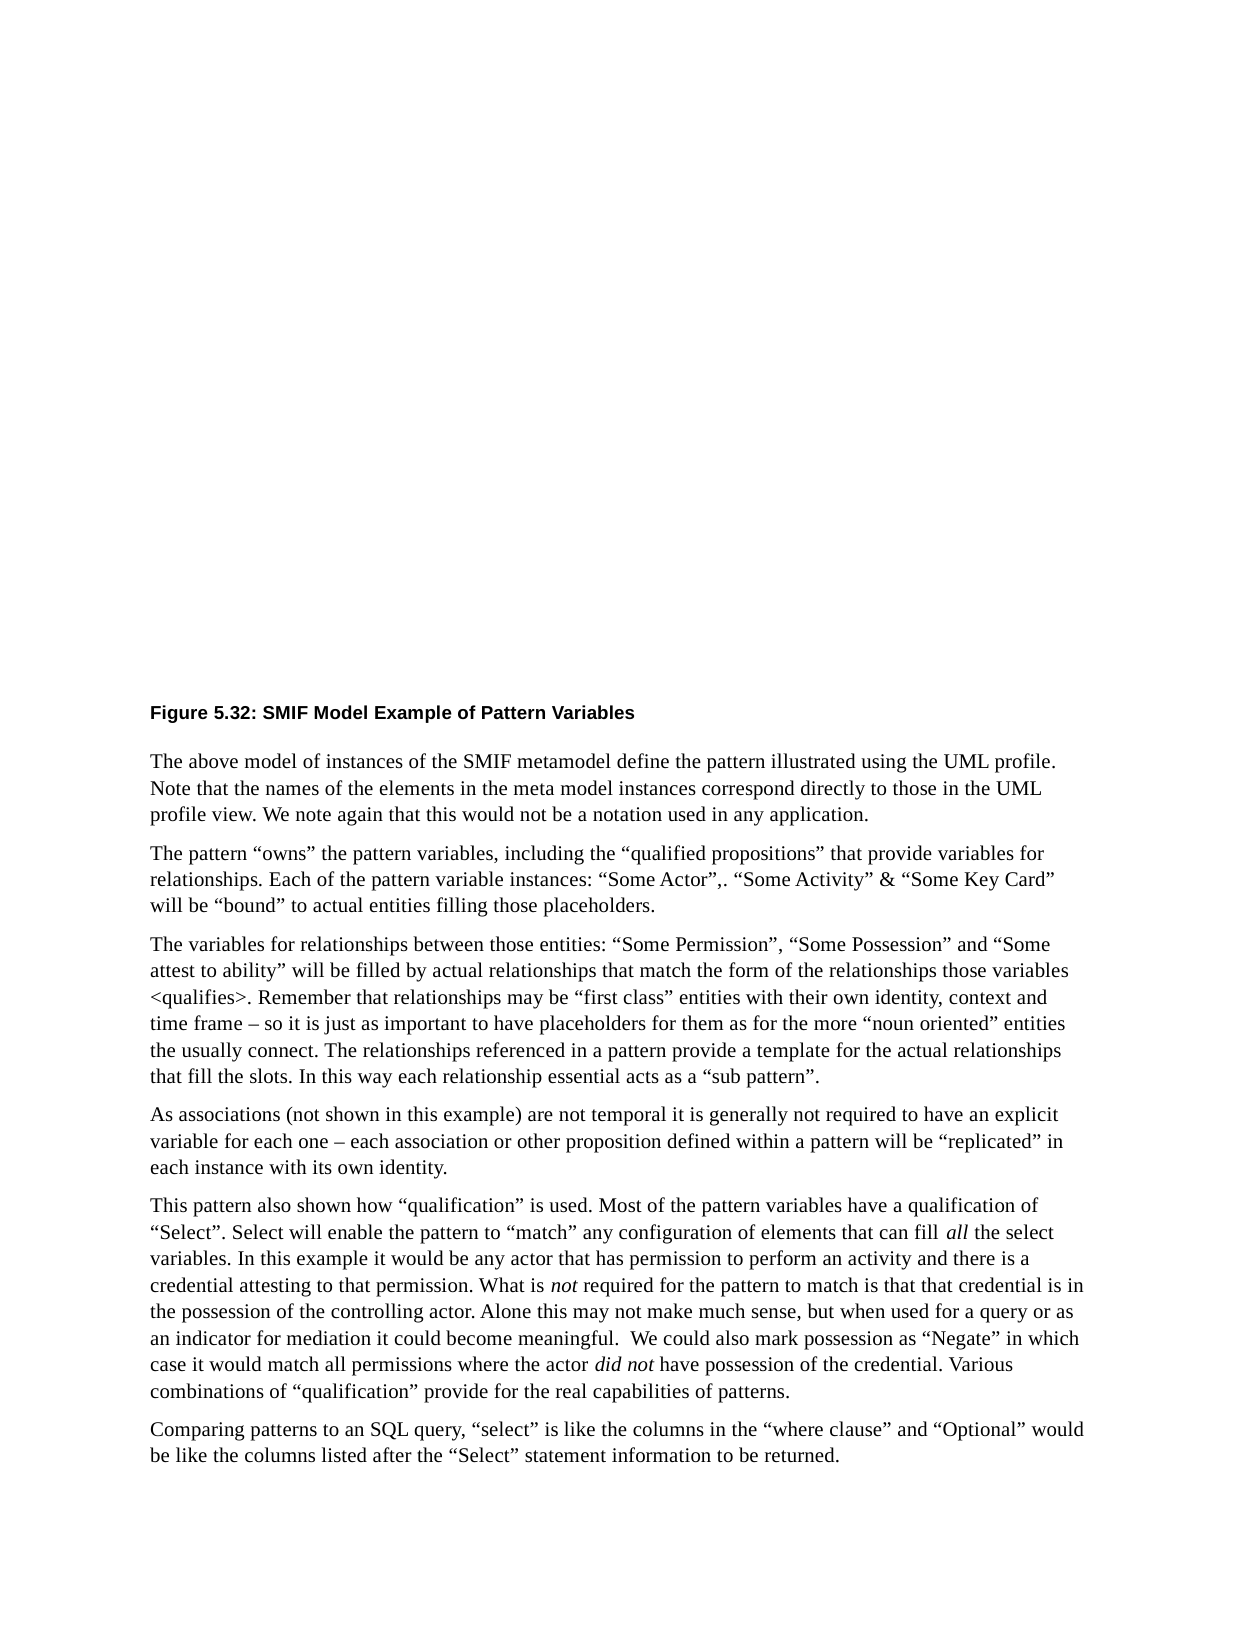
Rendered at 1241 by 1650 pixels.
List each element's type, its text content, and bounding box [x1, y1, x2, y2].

text The pattern “owns” the pattern variables, including the “qualified propositions” that provide variables for relationships. Each of the pattern variable instances: “Some Actor”,. “Some Activity” & “Some Key Card” will be “bound” to actual entities filling those placeholders. [150, 840, 1090, 917]
text Figure 5.32: SMIF Model Example of Pattern Variables [150, 174, 1090, 723]
text Comparing patterns to an SQL query, “select” is like the columns in the “where clause” and “Optional” would be like the columns listed after the “Select” statement information to be returned. [150, 1417, 1090, 1467]
text As associations (not shown in this example) are not temporal it is generally not required to have an explicit variable for each one – each association or other proposition defined within a pattern will be “replicated” in each instance with its own identity. [150, 1102, 1090, 1179]
text The above model of instances of the SMIF metamodel define the pattern illustrated using the UML profile. Note that the names of the elements in the meta model instances correspond directly to those in the UML profile view. We note again that this would not be a notation used in any application. [150, 723, 1090, 826]
text [150, 150, 1090, 174]
text The variables for relationships between those entities: “Some Permission”, “Some Possession” and “Some attest to ability” will be filled by actual relationships that match the form of the relationships those variables <qualifies>. Remember that relationships may be “first class” entities with their own identity, context and time frame – so it is just as important to have placeholders for them as for the more “noun oriented” entities the usually connect. The relationships referenced in a pattern provide a template for the actual relationships that fill the slots. In this way each relationship essential acts as a “sub pattern”. [150, 932, 1090, 1088]
text This pattern also shown how “qualification” is used. Most of the pattern variables have a qualification of “Select”. Select will enable the pattern to “match” any configuration of elements that can fill all the select variables. In this example it would be any actor that has permission to perform an activity and there is a credential attesting to that permission. What is not required for the pattern to match is that that credential is in the possession of the controlling actor. Alone this may not make much sense, but when used for a query or as an indicator for mediation it could become meaningful. We could also mark possession as “Negate” in which case it would match all permissions where the actor did not have possession of the credential. Various combinations of “qualification” provide for the real capabilities of patterns. [150, 1193, 1090, 1402]
